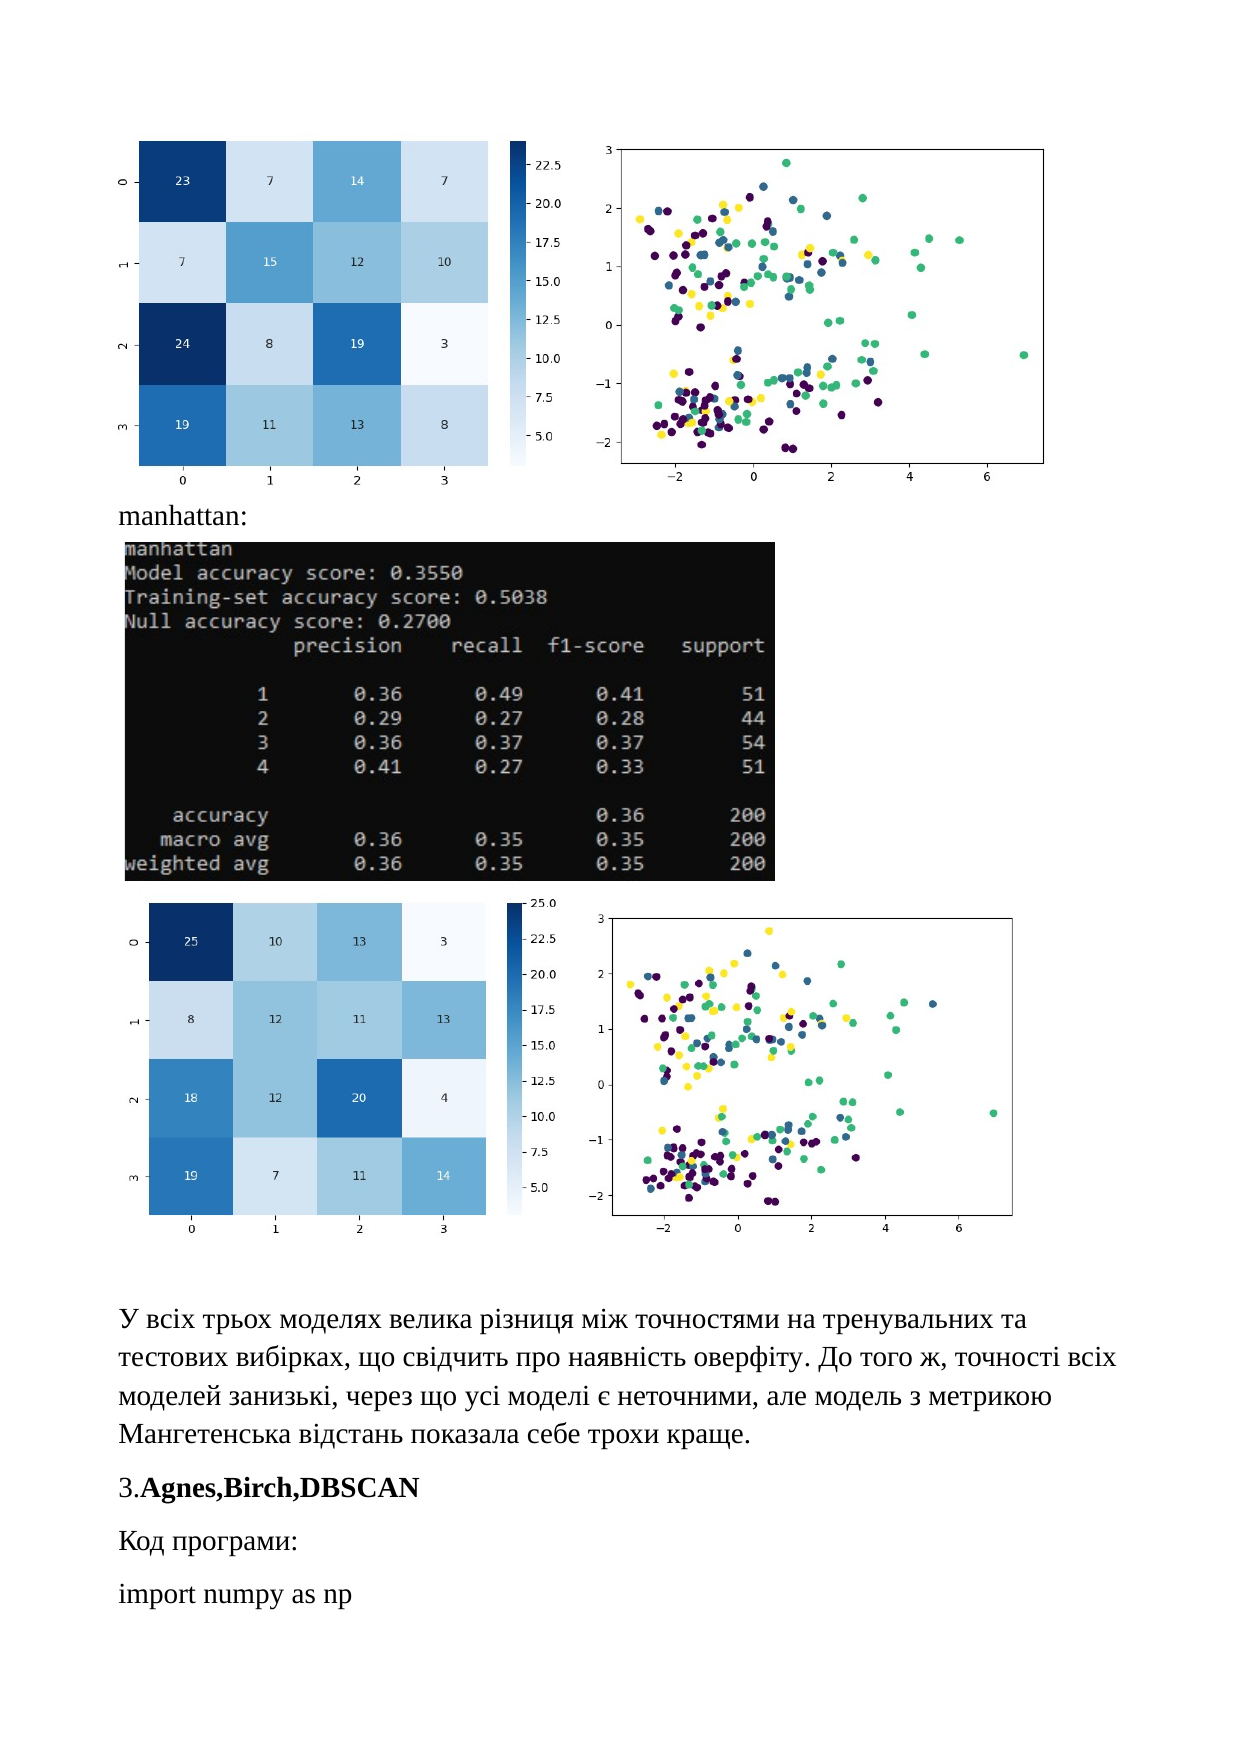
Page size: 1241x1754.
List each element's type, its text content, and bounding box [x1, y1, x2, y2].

picture [103, 118, 1073, 499]
text manhattan: [118, 118, 1122, 532]
text У всіх трьох моделях велика різниця між точностями на тренувальних та тестових вибірках, що свідчить про наявність оверфіту. До того ж, точності всіх моделей занизькі, через що усі моделі є неточними, але модель з метрикою Мангетенська відстань показала себе трохи краще. [118, 1301, 1122, 1450]
text Код програми: [118, 1523, 1122, 1556]
picture [124, 542, 775, 881]
text import numpy as np [118, 1576, 1122, 1609]
picture [124, 890, 1021, 1248]
text 3.Agnes,Birch,DBSCAN [118, 1470, 1122, 1503]
